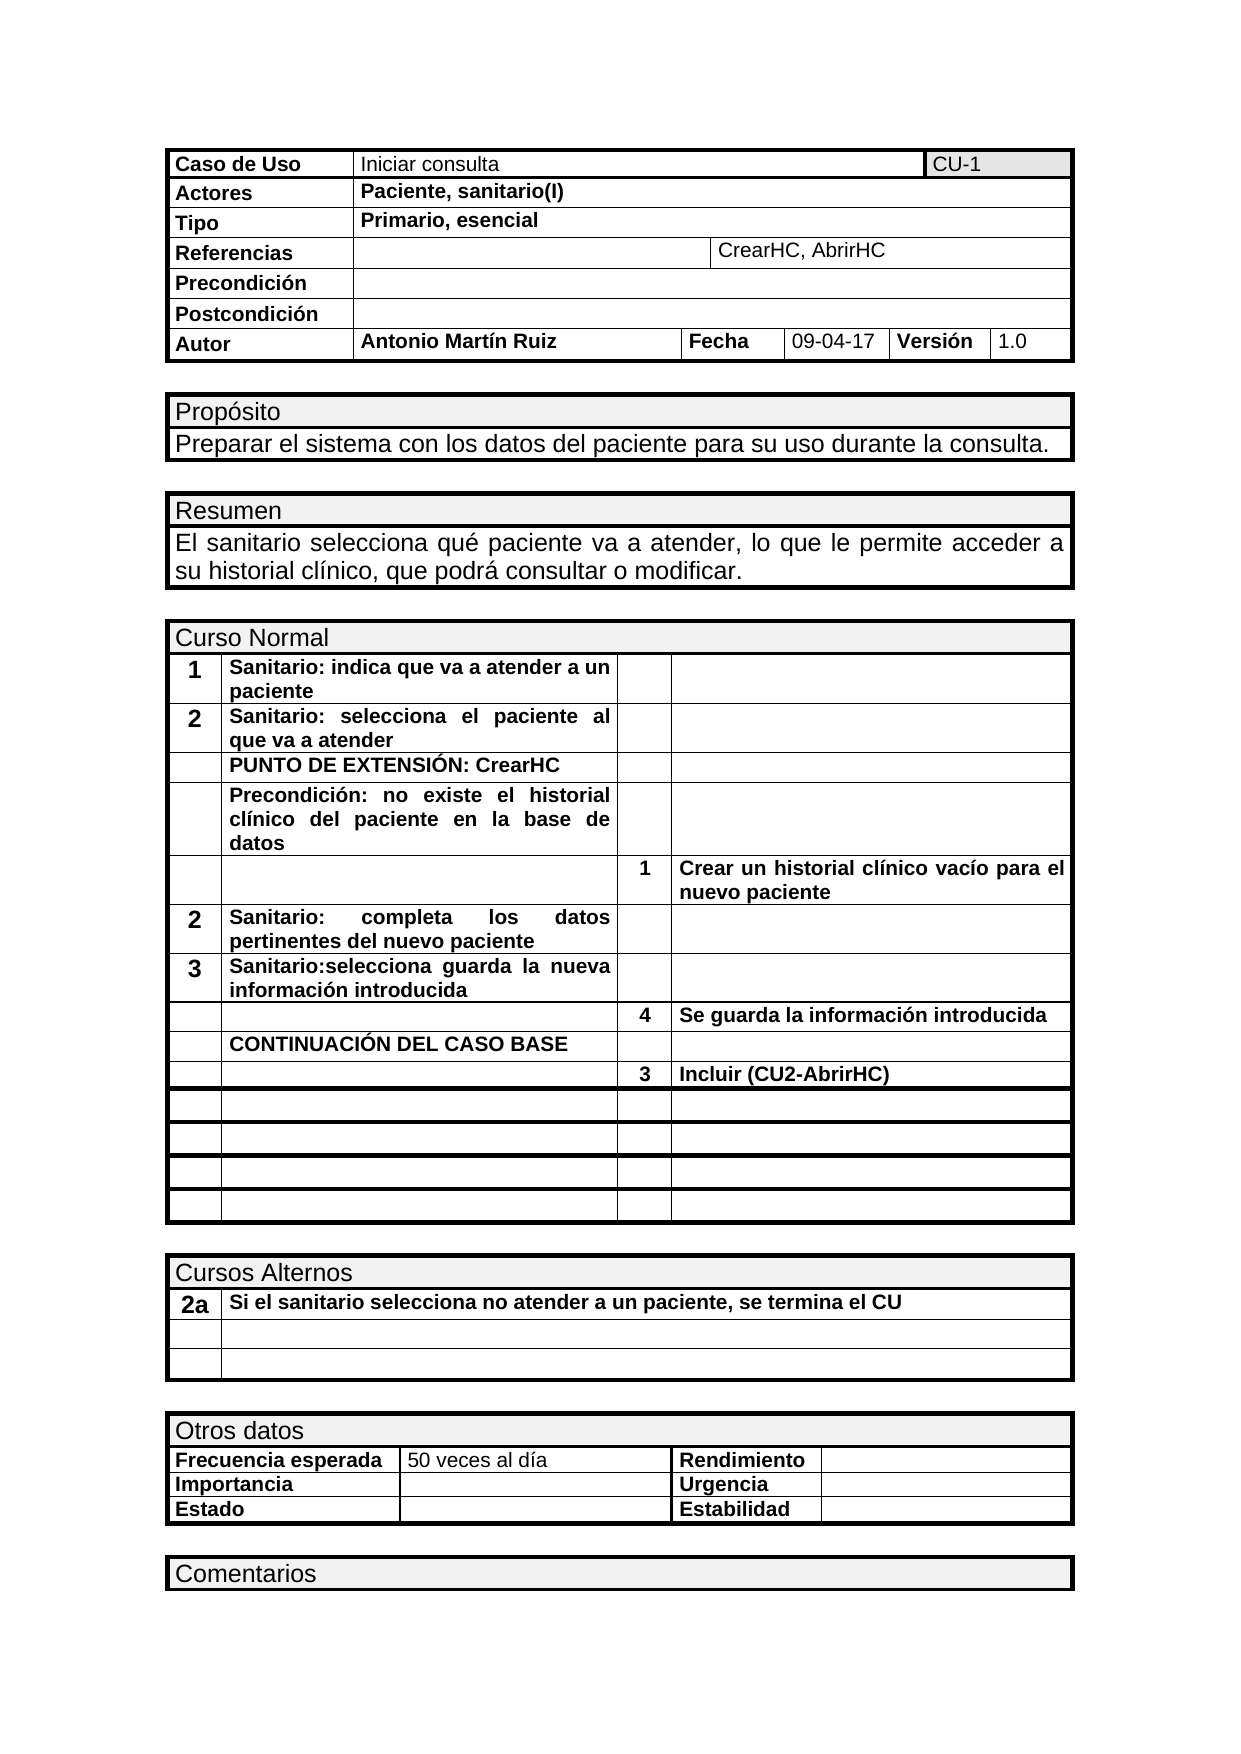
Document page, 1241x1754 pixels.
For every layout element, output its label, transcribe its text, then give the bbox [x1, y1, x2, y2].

table_cell Sanitario:selecciona guarda la nueva información introducida [222, 954, 617, 1001]
table_cell [170, 856, 221, 903]
table_cell [170, 783, 221, 854]
table_cell [618, 1191, 671, 1220]
table_cell [618, 704, 671, 752]
table_cell [222, 856, 617, 903]
table_cell Frecuencia esperada [170, 1448, 399, 1472]
table_cell [170, 1320, 221, 1348]
table_header Otros datos [170, 1416, 1070, 1444]
table_cell Importancia [170, 1473, 399, 1496]
table_cell [672, 704, 1070, 752]
table_cell CrearHC, AbrirHC [711, 238, 1070, 267]
table_cell 4 [618, 1003, 671, 1031]
table_header Cursos Alternos [170, 1258, 1070, 1287]
table_cell Tipo [170, 208, 353, 237]
table_cell Se guarda la información introducida [672, 1003, 1070, 1031]
table_cell Rendimiento [673, 1448, 821, 1472]
table_cell 09-04-17 [785, 329, 889, 359]
table_cell CONTINUACIÓN DEL CASO BASE [222, 1032, 617, 1061]
table_cell Crear un historial clínico vacío para el nuevo paciente [672, 856, 1070, 903]
table_cell [222, 1091, 617, 1119]
table_cell Sanitario: selecciona el paciente al que va a atender [222, 704, 617, 752]
table_cell 1.0 [991, 329, 1070, 359]
table_cell Versión [890, 329, 990, 359]
table_cell [170, 1062, 221, 1086]
table_cell 50 veces al día [401, 1448, 670, 1472]
table_cell [222, 1003, 617, 1031]
table_cell 3 [618, 1062, 671, 1086]
table_header Comentarios [170, 1559, 1070, 1588]
table_cell 3 [170, 954, 221, 1001]
table_cell 2a [170, 1290, 221, 1319]
table_cell [170, 1349, 221, 1378]
table_cell [401, 1473, 670, 1496]
table_cell [672, 954, 1070, 1001]
table_cell [672, 783, 1070, 854]
table_cell Sanitario: completa los datos pertinentes del nuevo paciente [222, 905, 617, 952]
table_cell [222, 1062, 617, 1086]
table_cell [618, 905, 671, 952]
table_cell Paciente, sanitario(I) [354, 179, 1070, 207]
table_cell [672, 753, 1070, 782]
table_cell Si el sanitario selecciona no atender a un paciente, se termina el CU [222, 1290, 1070, 1319]
table_cell [354, 269, 1070, 298]
table_cell 2 [170, 704, 221, 752]
table_cell [618, 1032, 671, 1061]
table_cell [618, 783, 671, 854]
table_cell [170, 1124, 221, 1153]
table_cell [170, 1158, 221, 1186]
table_cell [170, 753, 221, 782]
table_cell [354, 299, 1070, 328]
table_cell Estado [170, 1497, 399, 1521]
table_cell [672, 1032, 1070, 1061]
table_cell [354, 238, 710, 267]
table_cell Referencias [170, 238, 353, 267]
table_header Iniciar consulta [354, 152, 923, 176]
table_cell [618, 1091, 671, 1119]
table_cell Precondición [170, 269, 353, 298]
table_cell Urgencia [673, 1473, 821, 1496]
table_cell [222, 1320, 1070, 1348]
table_cell [222, 1158, 617, 1186]
table_cell Antonio Martín Ruiz [354, 329, 681, 359]
table_cell [672, 1124, 1070, 1153]
table_cell Primario, esencial [354, 208, 1070, 237]
table_header Curso Normal [170, 623, 1070, 652]
table_cell [672, 905, 1070, 952]
table_cell [618, 753, 671, 782]
table_cell [170, 1091, 221, 1119]
table_header Caso de Uso [170, 152, 353, 176]
table_cell [618, 1158, 671, 1186]
table_cell [618, 954, 671, 1001]
table_cell [618, 655, 671, 703]
table_cell 2 [170, 905, 221, 952]
table_cell [618, 1124, 671, 1153]
table_cell [401, 1497, 670, 1521]
table_cell Estabilidad [673, 1497, 821, 1521]
table_cell Incluir (CU2-AbrirHC) [672, 1062, 1070, 1086]
table_cell Preparar el sistema con los datos del paciente para su uso durante la consulta. [170, 429, 1070, 457]
table_header CU-1 [927, 152, 1070, 176]
table_cell [222, 1191, 617, 1220]
table_cell [170, 1032, 221, 1061]
table_cell Autor [170, 329, 353, 359]
table_cell [672, 1091, 1070, 1119]
table_cell [222, 1124, 617, 1153]
table_cell 1 [170, 655, 221, 703]
table_header Resumen [170, 496, 1070, 524]
table_cell [672, 1158, 1070, 1186]
table_cell [222, 1349, 1070, 1378]
table_cell [170, 1191, 221, 1220]
table_cell El sanitario selecciona qué paciente va a atender, lo que le permite acceder a su historial clínico, que podrá consultar o modificar. [170, 528, 1070, 585]
table_cell Precondición: no existe el historial clínico del paciente en la base de datos [222, 783, 617, 854]
table_cell [672, 655, 1070, 703]
table_cell Postcondición [170, 299, 353, 328]
table_cell PUNTO DE EXTENSIÓN: CrearHC [222, 753, 617, 782]
table_cell 1 [618, 856, 671, 903]
table_cell Actores [170, 179, 353, 207]
table_cell [822, 1497, 1070, 1521]
table_header Propósito [170, 397, 1070, 426]
table_cell Sanitario: indica que va a atender a un paciente [222, 655, 617, 703]
table_cell [170, 1003, 221, 1031]
table_cell [822, 1473, 1070, 1496]
table_cell [672, 1191, 1070, 1220]
table_cell [822, 1448, 1070, 1472]
table_cell Fecha [682, 329, 784, 359]
